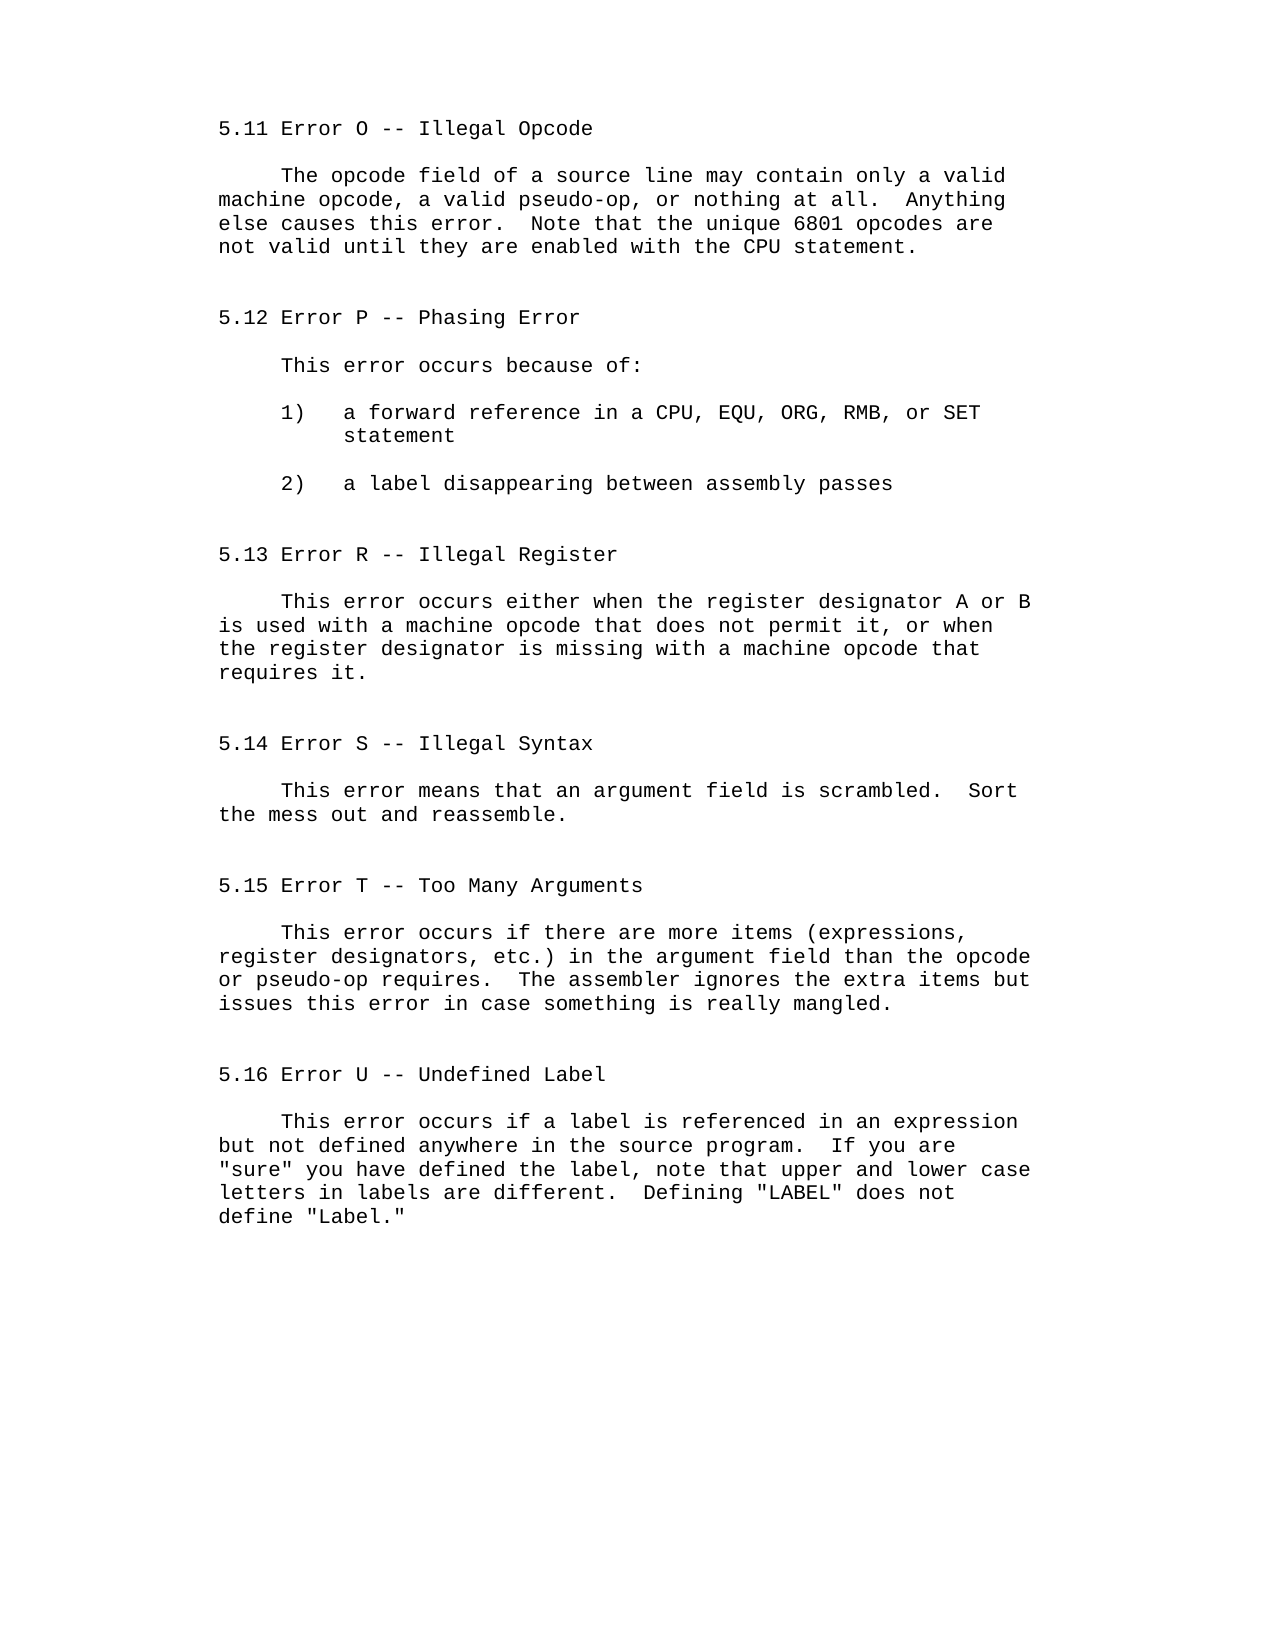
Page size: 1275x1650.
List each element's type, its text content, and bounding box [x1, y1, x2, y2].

text 5.11 Error O -- Illegal Opcode [118, 118, 1157, 142]
text 5.13 Error R -- Illegal Register [118, 544, 1157, 567]
text This error occurs because of: [118, 354, 1157, 378]
text 5.16 Error U -- Undefined Label [118, 1064, 1157, 1088]
text The opcode field of a source line may contain only a valid [118, 165, 1157, 189]
text This error occurs if a label is referenced in an expression [118, 1111, 1157, 1135]
text not valid until they are enabled with the CPU statement. [118, 236, 1157, 260]
text This error occurs either when the register designator A or B [118, 591, 1157, 615]
text else causes this error. Note that the unique 6801 opcodes are [118, 213, 1157, 236]
text statement [118, 426, 1157, 449]
text issues this error in case something is really mangled. [118, 993, 1157, 1017]
text machine opcode, a valid pseudo-op, or nothing at all. Anything [118, 189, 1157, 213]
text is used with a machine opcode that does not permit it, or when [118, 615, 1157, 638]
text the register designator is missing with a machine opcode that [118, 638, 1157, 662]
text This error occurs if there are more items (expressions, [118, 922, 1157, 946]
text 2) a label disappearing between assembly passes [118, 473, 1157, 496]
text the mess out and reassemble. [118, 804, 1157, 827]
text define "Label." [118, 1206, 1157, 1229]
text register designators, etc.) in the argument field than the opcode [118, 946, 1157, 969]
text requires it. [118, 662, 1157, 686]
text "sure" you have defined the label, note that upper and lower case [118, 1158, 1157, 1182]
text but not defined anywhere in the source program. If you are [118, 1135, 1157, 1158]
text 5.14 Error S -- Illegal Syntax [118, 733, 1157, 757]
text 5.12 Error P -- Phasing Error [118, 307, 1157, 331]
text letters in labels are different. Defining "LABEL" does not [118, 1182, 1157, 1206]
text 5.15 Error T -- Too Many Arguments [118, 875, 1157, 898]
text This error means that an argument field is scrambled. Sort [118, 780, 1157, 804]
text or pseudo-op requires. The assembler ignores the extra items but [118, 969, 1157, 993]
text 1) a forward reference in a CPU, EQU, ORG, RMB, or SET [118, 402, 1157, 426]
